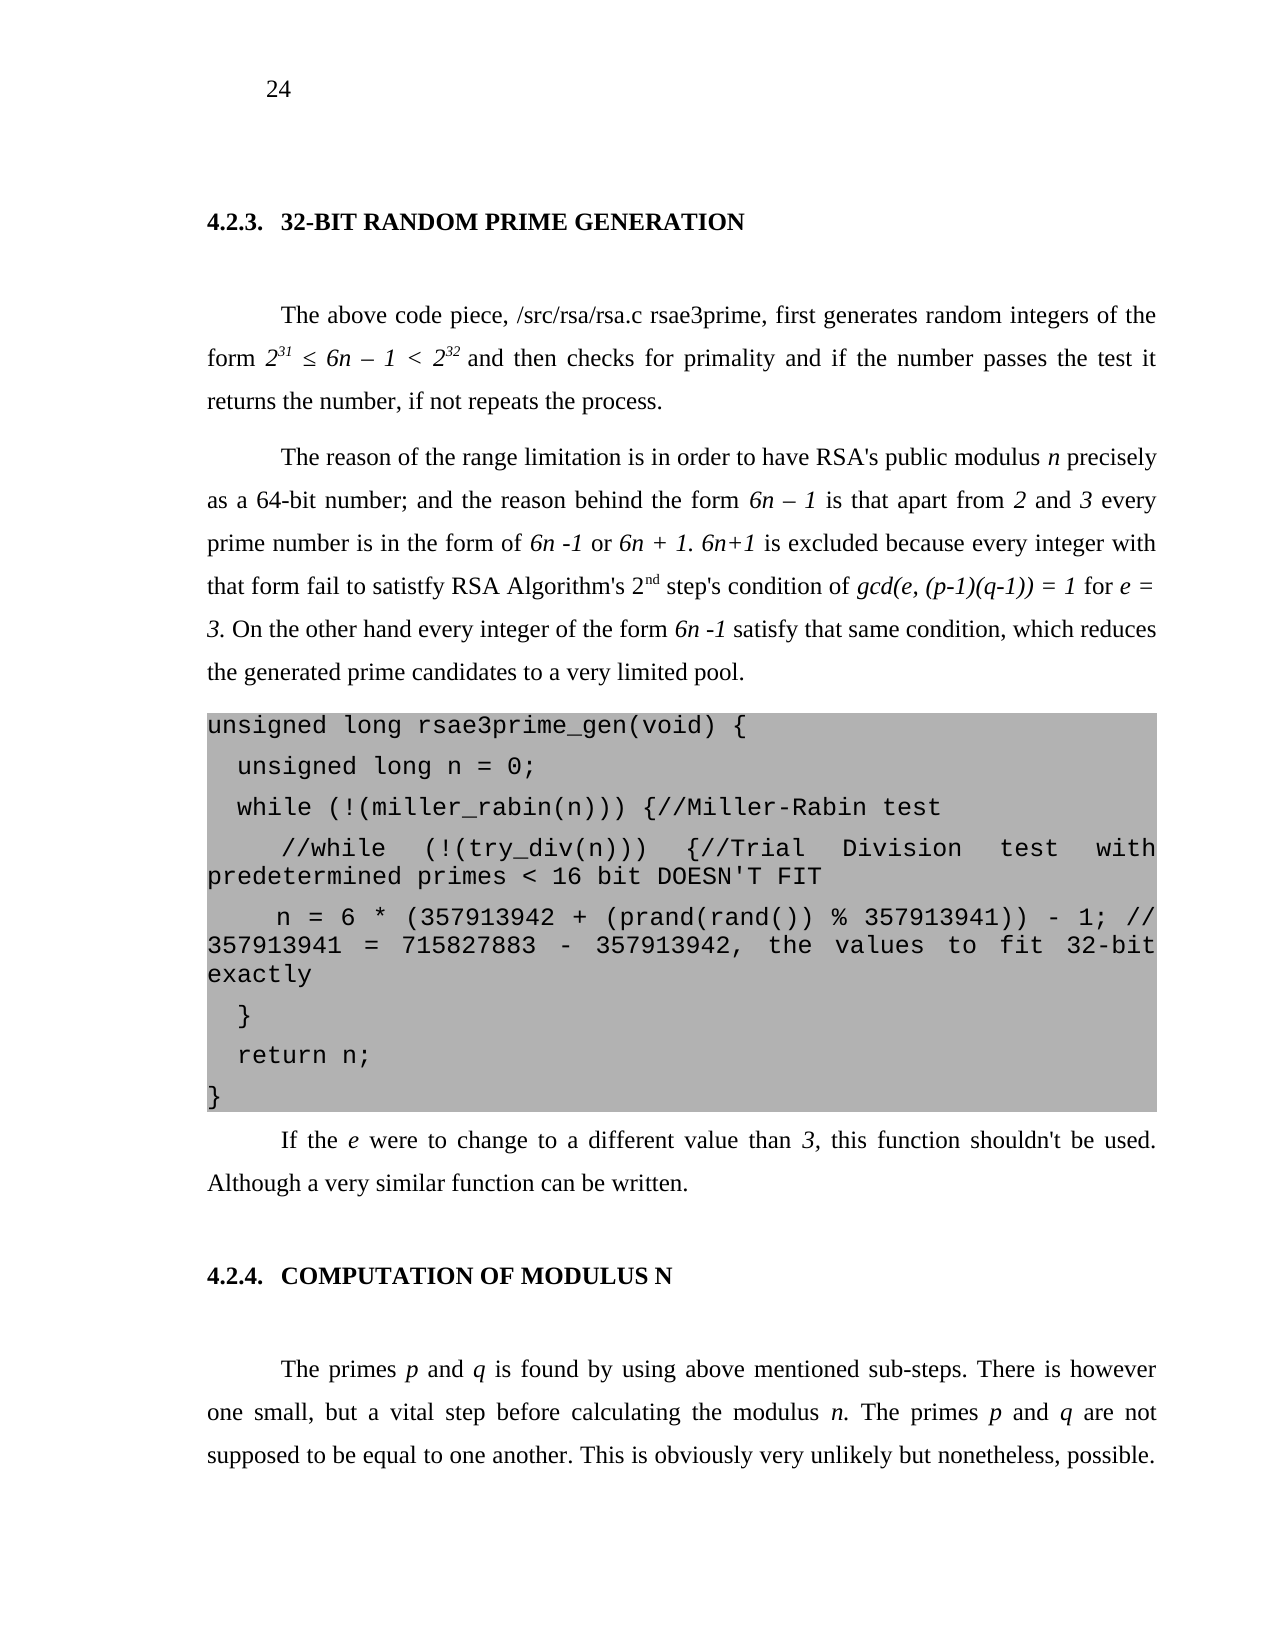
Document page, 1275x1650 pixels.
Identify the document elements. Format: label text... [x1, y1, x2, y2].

text return n; [207, 1043, 1157, 1071]
text n = 6 * (357913942 + (prand(rand()) % 357913941)) - 1; // 357913941 = 715827883 - 357913942, the values to fit 32-bit exactly [207, 905, 1157, 990]
text unsigned long n = 0; [207, 754, 1157, 782]
text //while (!(try_div(n))) {//Trial Division test with predetermined primes < 16 bit DOESN'T FIT [207, 836, 1157, 892]
text unsigned long rsae3prime_gen(void) { [207, 713, 1157, 741]
subtitle COMPUTATION OF MODULUS N [207, 1261, 1157, 1290]
text } [207, 1002, 1157, 1031]
text The primes p and q is found by using above mentioned sub-steps. There is however one small, but a vital step before calculating the modulus n. The primes p and q are not supposed to be equal to one another. This is obviously very unlikely but nonetheless, possible. [207, 1354, 1157, 1469]
text The above code piece, /src/rsa/rsa.c rsae3prime, first generates random integers of the form 231 ≤ 6n – 1 < 232 and then checks for primality and if the number passes the test it returns the number, if not repeats the process. [207, 300, 1157, 415]
subtitle 32-BIT RANDOM PRIME GENERATION [207, 207, 1157, 236]
text } [207, 1084, 1157, 1112]
text while (!(miller_rabin(n))) {//Miller-Rabin test [207, 795, 1157, 823]
text If the e were to change to a different value than 3, this function shouldn't be used. Although a very similar function can be written. [207, 1125, 1157, 1197]
text The reason of the range limitation is in order to have RSA's public modulus n precisely as a 64-bit number; and the reason behind the form 6n – 1 is that apart from 2 and 3 every prime number is in the form of 6n -1 or 6n + 1. 6n+1 is excluded because every integer with that form fail to satistfy RSA Algorithm's 2nd step's condition of gcd(e, (p-1)(q-1)) = 1 for e = 3. On the other hand every integer of the form 6n -1 satisfy that same condition, which reduces the generated prime candidates to a very limited pool. [207, 442, 1157, 686]
